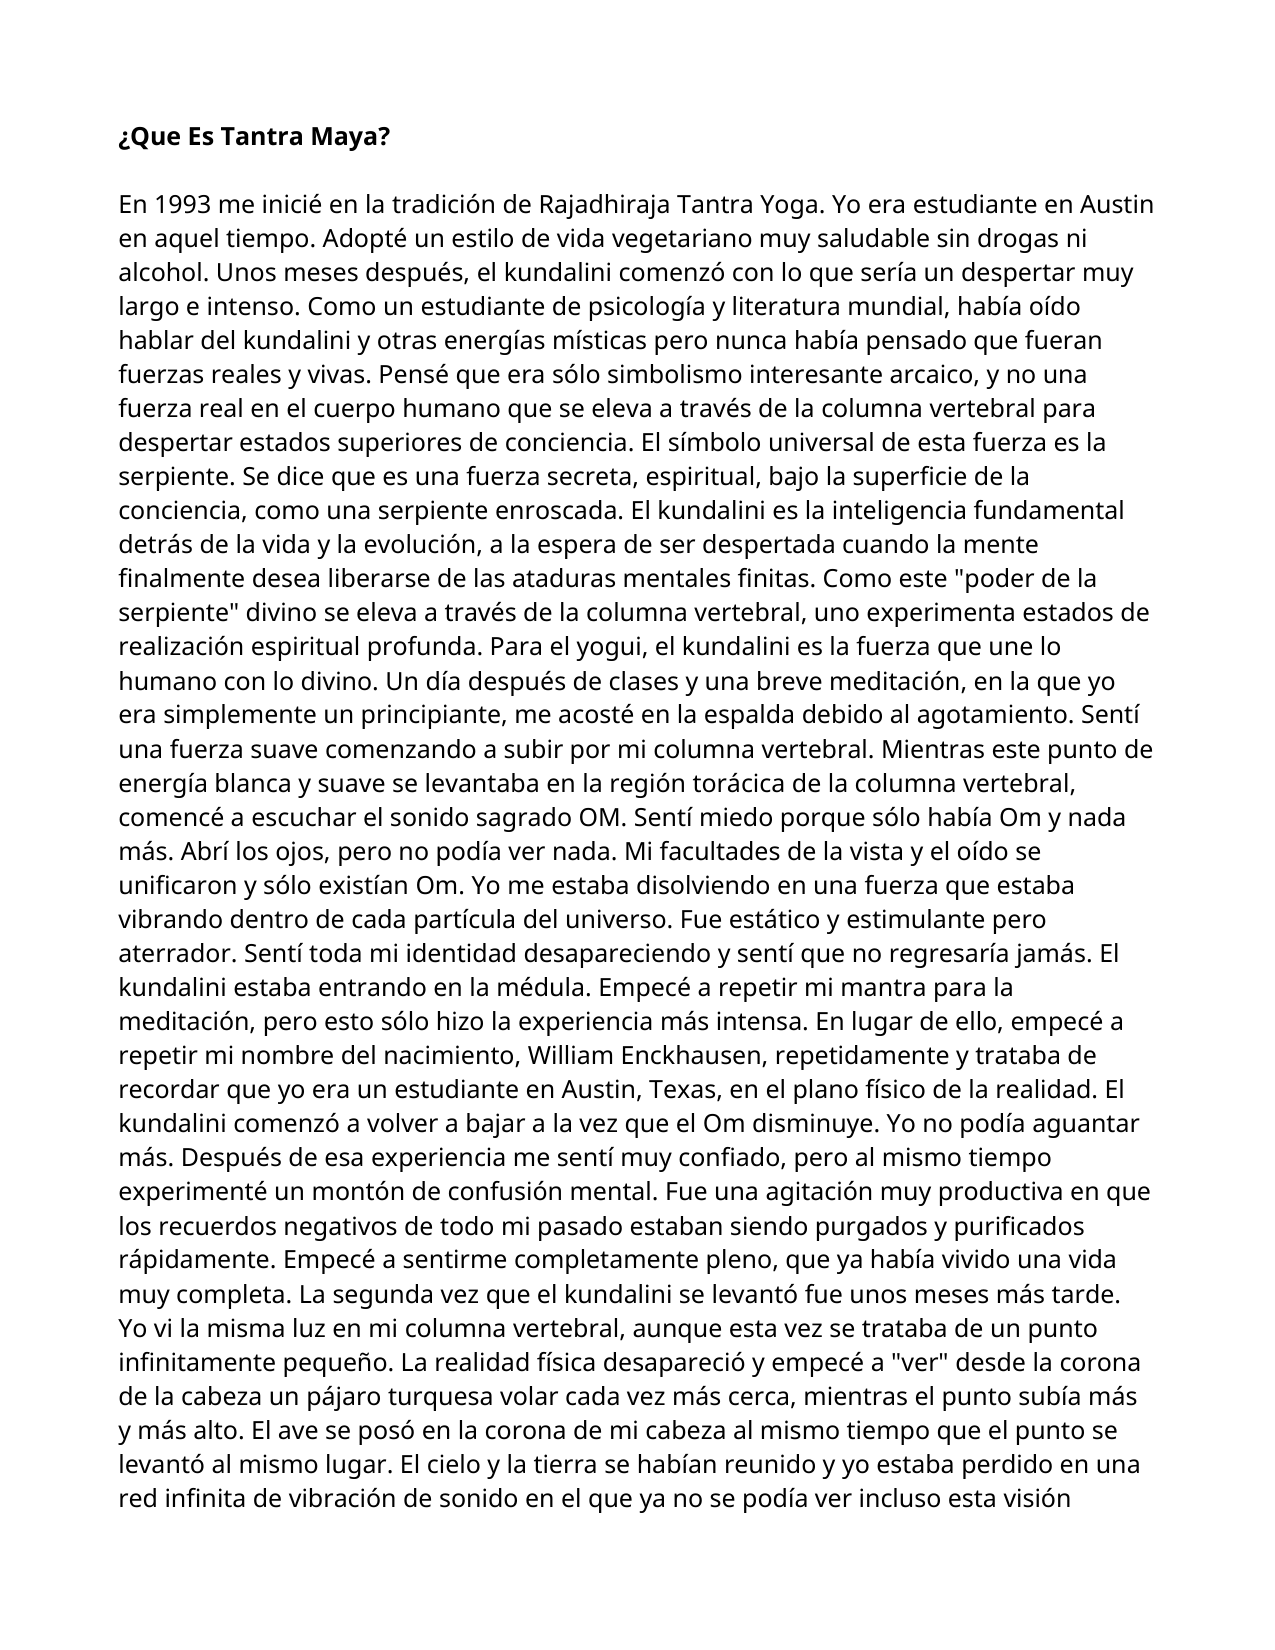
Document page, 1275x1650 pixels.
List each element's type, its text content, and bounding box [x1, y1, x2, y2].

text ¿Que Es Tantra Maya? [118, 118, 1157, 152]
text En 1993 me inicié en la tradición de Rajadhiraja Tantra Yoga. Yo era estudiante en Austin en aquel tiempo. Adopté un estilo de vida vegetariano muy saludable sin drogas ni alcohol. Unos meses después, el kundalini comenzó con lo que sería un despertar muy largo e intenso. Como un estudiante de psicología y literatura mundial, había oído hablar del kundalini y otras energías místicas pero nunca había pensado que fueran fuerzas reales y vivas. Pensé que era sólo simbolismo interesante arcaico, y no una fuerza real en el cuerpo humano que se eleva a través de la columna vertebral para despertar estados superiores de conciencia. El símbolo universal de esta fuerza es la serpiente. Se dice que es una fuerza secreta, espiritual, bajo la superficie de la conciencia, como una serpiente enroscada. El kundalini es la inteligencia fundamental detrás de la vida y la evolución, a la espera de ser despertada cuando la mente finalmente desea liberarse de las ataduras mentales finitas. Como este "poder de la serpiente" divino se eleva a través de la columna vertebral, uno experimenta estados de realización espiritual profunda. Para el yogui, el kundalini es la fuerza que une lo humano con lo divino. Un día después de clases y una breve meditación, en la que yo era simplemente un principiante, me acosté en la espalda debido al agotamiento. Sentí una fuerza suave comenzando a subir por mi columna vertebral. Mientras este punto de energía blanca y suave se levantaba en la región torácica de la columna vertebral, comencé a escuchar el sonido sagrado OM. Sentí miedo porque sólo había Om y nada más. Abrí los ojos, pero no podía ver nada. Mi facultades de la vista y el oído se unificaron y sólo existían Om. Yo me estaba disolviendo en una fuerza que estaba vibrando dentro de cada partícula del universo. Fue estático y estimulante pero aterrador. Sentí toda mi identidad desapareciendo y sentí que no regresaría jamás. El kundalini estaba entrando en la médula. Empecé a repetir mi mantra para la meditación, pero esto sólo hizo la experiencia más intensa. En lugar de ello, empecé a repetir mi nombre del nacimiento, William Enckhausen, repetidamente y trataba de recordar que yo era un estudiante en Austin, Texas, en el plano físico de la realidad. El kundalini comenzó a volver a bajar a la vez que el Om disminuye. Yo no podía aguantar más. Después de esa experiencia me sentí muy confiado, pero al mismo tiempo experimenté un montón de confusión mental. Fue una agitación muy productiva en que los recuerdos negativos de todo mi pasado estaban siendo purgados y purificados rápidamente. Empecé a sentirme completamente pleno, que ya había vivido una vida muy completa. La segunda vez que el kundalini se levantó fue unos meses más tarde. Yo vi la misma luz en mi columna vertebral, aunque esta vez se trataba de un punto infinitamente pequeño. La realidad física desapareció y empecé a "ver" desde la corona de la cabeza un pájaro turquesa volar cada vez más cerca, mientras el punto subía más y más alto. El ave se posó en la corona de mi cabeza al mismo tiempo que el punto se levantó al mismo lugar. El cielo y la tierra se habían reunido y yo estaba perdido en una red infinita de vibración de sonido en el que ya no se podía ver incluso esta visión [118, 186, 1157, 1515]
